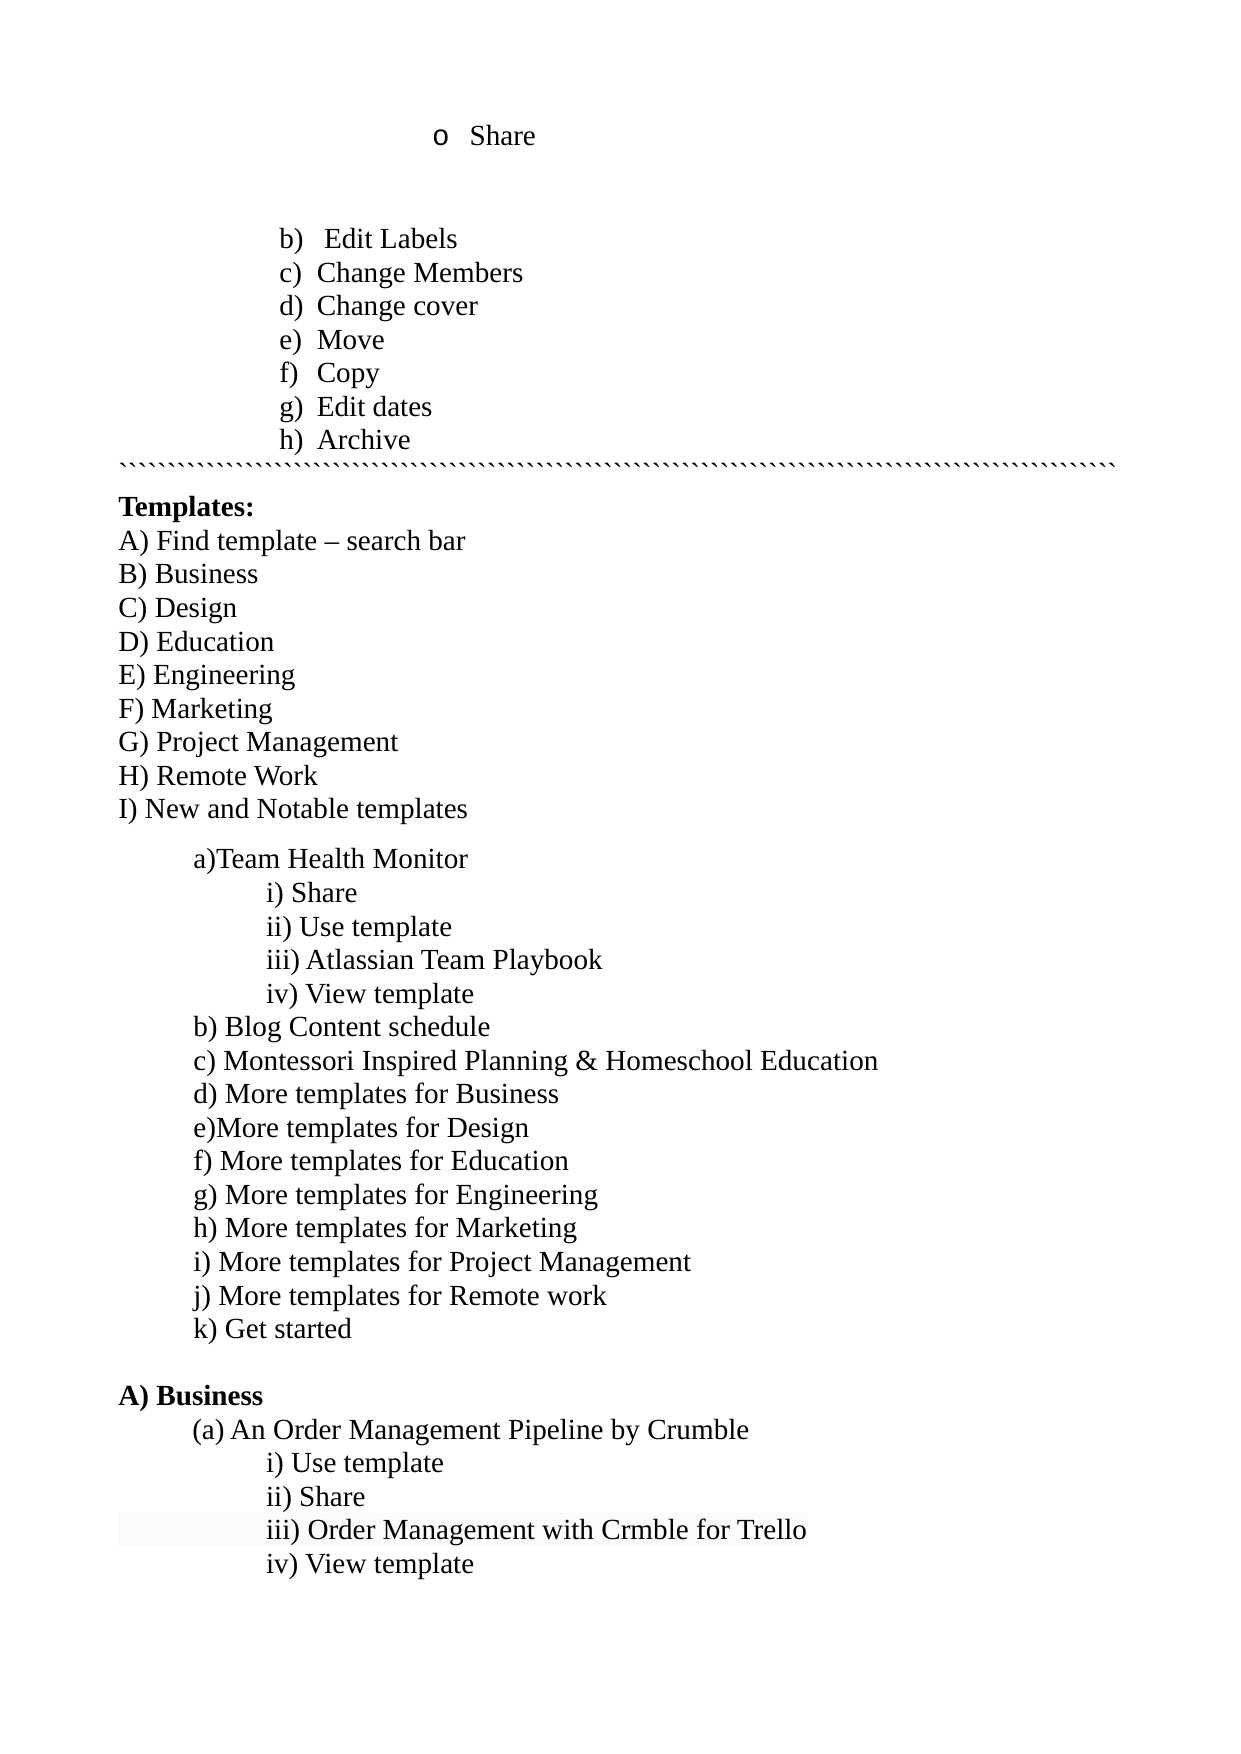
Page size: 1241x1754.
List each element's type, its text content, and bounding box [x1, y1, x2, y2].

text h) More templates for Marketing [193, 1211, 1122, 1244]
text (a) An Order Management Pipeline by Crumble [118, 1412, 1122, 1445]
text j) More templates for Remote work [193, 1278, 1122, 1311]
text c) Montessori Inspired Planning & Homeschool Education [193, 1043, 1122, 1076]
text i) More templates for Project Management [193, 1244, 1122, 1278]
text e)More templates for Design [193, 1110, 1122, 1143]
list I) New and Notable templates [118, 791, 1122, 825]
text d) More templates for Business [193, 1076, 1122, 1110]
list C) Design [118, 590, 1122, 624]
text g) More templates for Engineering [193, 1177, 1122, 1211]
text ``````````````````````````````````````````````````````````````````````````````````````````````````````` [118, 456, 1122, 489]
text iii) Atlassian Team Playbook [118, 942, 1122, 976]
text k) Get started [193, 1311, 1122, 1345]
text iv) View template [118, 976, 1122, 1009]
text f) More templates for Education [193, 1143, 1122, 1177]
list B) Business [118, 557, 1122, 590]
list E) Engineering [118, 657, 1122, 691]
list Move [279, 322, 1122, 355]
text i) Use template [118, 1445, 1122, 1479]
text Templates: [118, 489, 1122, 523]
text i) Share [118, 875, 1122, 909]
text ii) Use template [118, 909, 1122, 942]
text a)Team Health Monitor [193, 842, 1122, 875]
list Change Members [279, 255, 1122, 288]
text ii) Share [118, 1479, 1122, 1512]
text iv) View template [118, 1546, 1122, 1579]
text A) Business [118, 1378, 1122, 1412]
text b) Blog Content schedule [193, 1009, 1122, 1043]
text iii) Order Management with Crmble for Trello [118, 1512, 1122, 1546]
list G) Project Management [118, 724, 1122, 758]
list A) Find template – search bar [118, 523, 1122, 557]
list Edit Labels [279, 221, 1122, 255]
list D) Education [118, 624, 1122, 657]
list Copy [279, 355, 1122, 389]
list Change cover [279, 288, 1122, 322]
list Archive [279, 422, 1122, 456]
list F) Marketing [118, 691, 1122, 724]
list H) Remote Work [118, 758, 1122, 791]
list Edit dates [279, 389, 1122, 422]
list Share [432, 118, 1122, 154]
